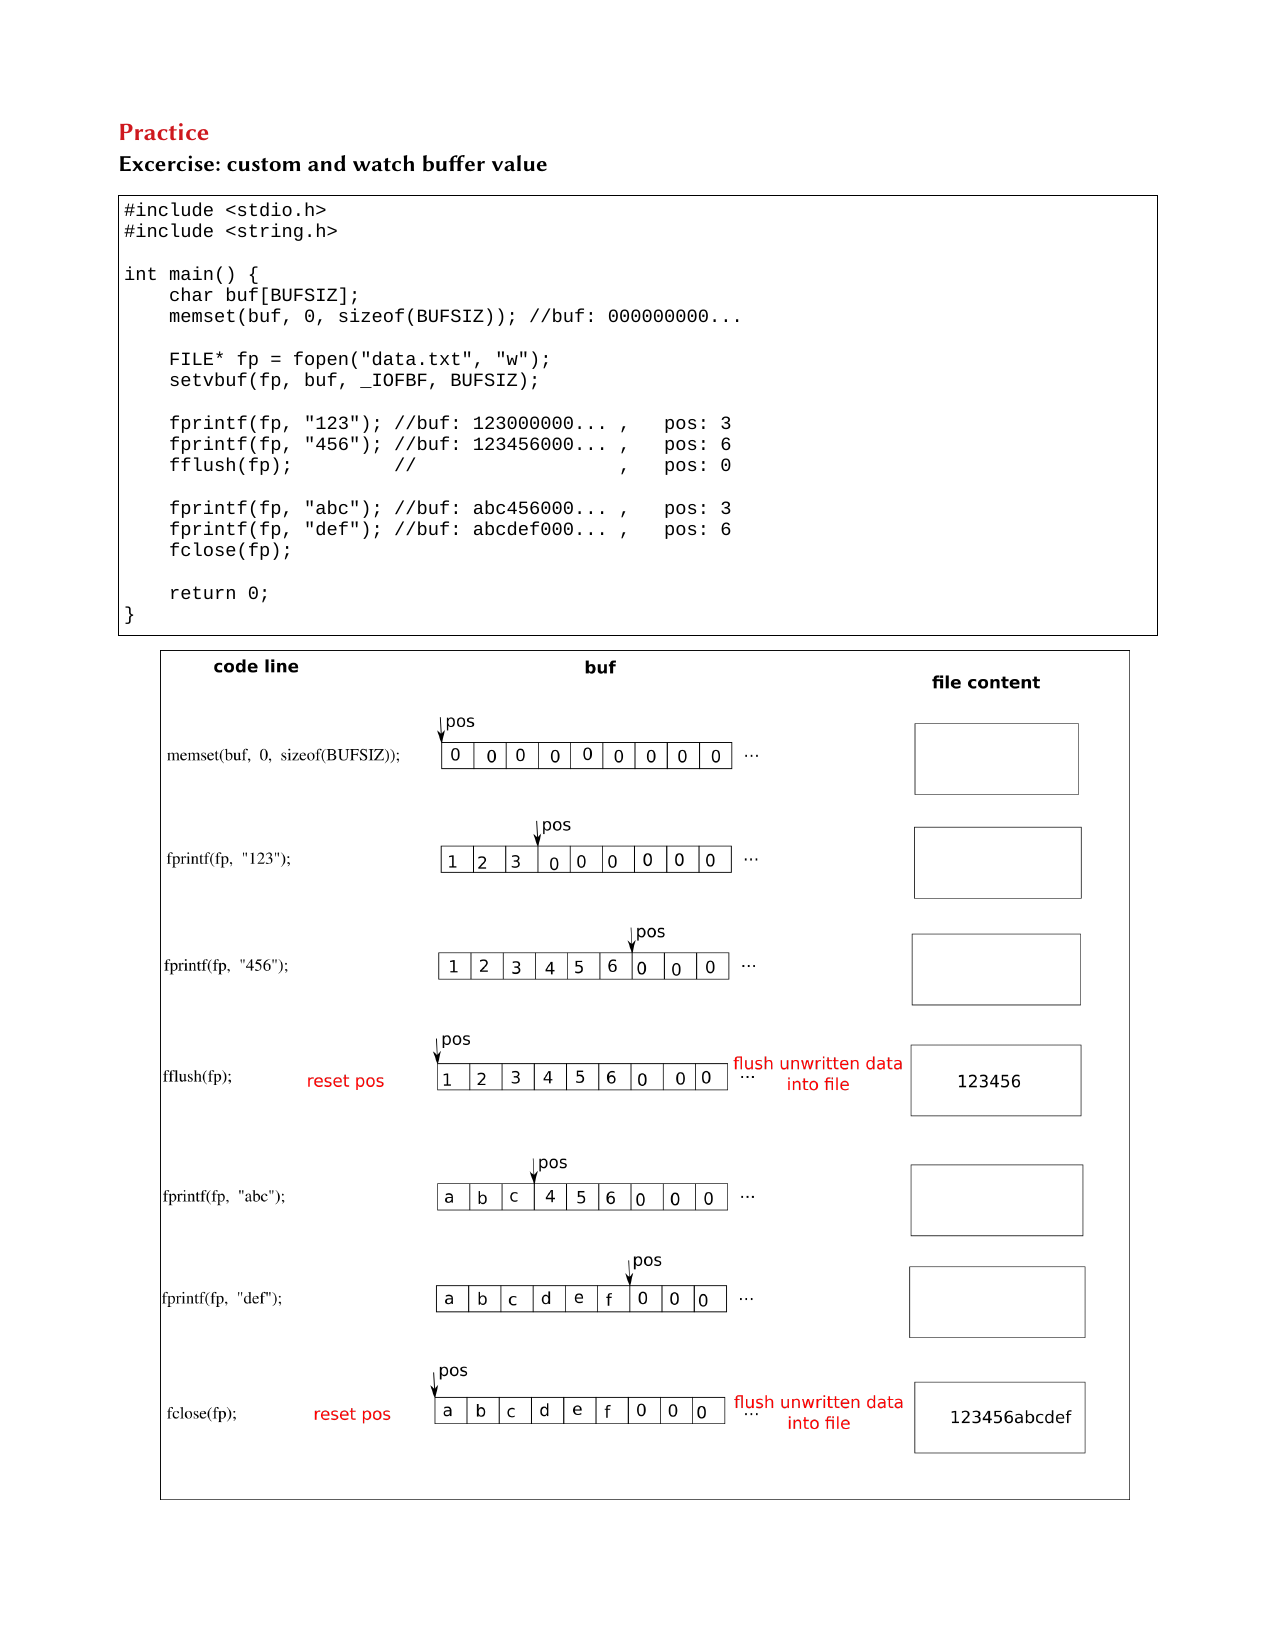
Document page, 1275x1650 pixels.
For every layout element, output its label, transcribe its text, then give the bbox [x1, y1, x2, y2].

picture [160, 650, 1130, 1500]
table_header #include <stdio.h> #include <string.h> int main() { char buf[BUFSIZ]; memset(buf, 0, sizeof(BUFSIZ)); //buf: 000000000... FILE* fp = fopen("data.txt", "w"); setvbuf(fp, buf, _IOFBF, BUFSIZ); fprintf(fp, "123"); //buf: 123000000... , pos: 3 fprintf(fp, "456"); //buf: 123456000... , pos: 6 fflush(fp); // , pos: 0 fprintf(fp, "abc"); //buf: abc456000... , pos: 3 fprintf(fp, "def"); //buf: abcdef000... , pos: 6 fclose(fp); return 0; } [119, 196, 1157, 635]
text Practice Excercise: custom and watch buffer value [118, 118, 1157, 177]
